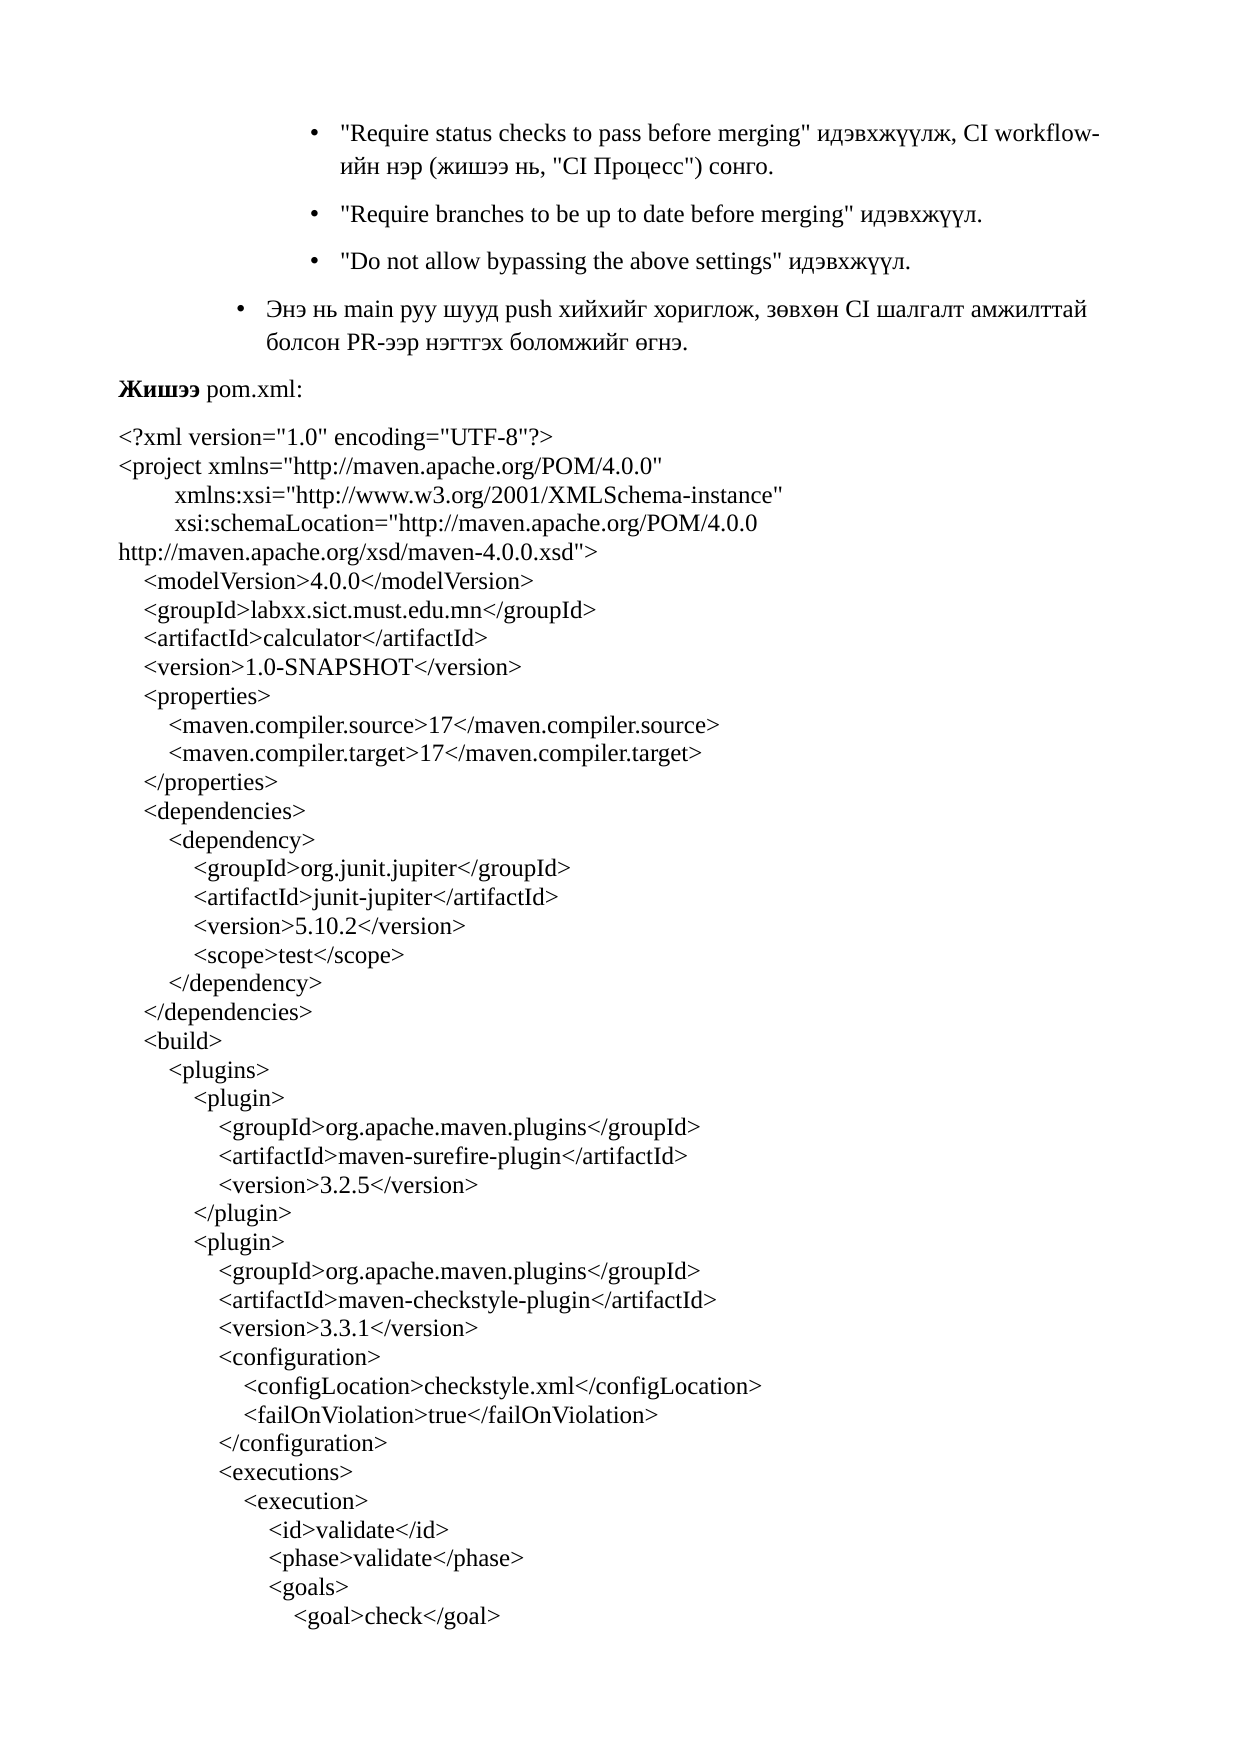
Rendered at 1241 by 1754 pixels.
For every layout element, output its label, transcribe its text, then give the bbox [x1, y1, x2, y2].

text <version>3.3.1</version> [118, 1313, 1122, 1342]
text <id>validate</id> [118, 1515, 1122, 1543]
text <groupId>org.apache.maven.plugins</groupId> [118, 1256, 1122, 1285]
text <scope>test</scope> [118, 940, 1122, 968]
text <build> [118, 1026, 1122, 1055]
text <execution> [118, 1486, 1122, 1515]
text <phase>validate</phase> [118, 1543, 1122, 1572]
text <maven.compiler.target>17</maven.compiler.target> [118, 738, 1122, 767]
text <maven.compiler.source>17</maven.compiler.source> [118, 710, 1122, 738]
text <properties> [118, 681, 1122, 710]
text <artifactId>maven-surefire-plugin</artifactId> [118, 1141, 1122, 1170]
list Энэ нь main руу шууд push хийхийг хориглож, зөвхөн CI шалгалт амжилттай болсон PR-ээр нэгтгэх боломжийг өгнэ. [236, 294, 1122, 356]
text </properties> [118, 767, 1122, 796]
text <artifactId>junit-jupiter</artifactId> [118, 882, 1122, 911]
text xmlns:xsi="http://www.w3.org/2001/XMLSchema-instance" [118, 480, 1122, 508]
text <version>5.10.2</version> [118, 911, 1122, 940]
text </plugin> [118, 1198, 1122, 1227]
text <dependency> [118, 825, 1122, 853]
text <groupId>labxx.sict.must.edu.mn</groupId> [118, 595, 1122, 623]
text <failOnViolation>true</failOnViolation> [118, 1400, 1122, 1428]
text </configuration> [118, 1428, 1122, 1457]
text <plugin> [118, 1083, 1122, 1112]
text <plugins> [118, 1055, 1122, 1083]
text <project xmlns="http://maven.apache.org/POM/4.0.0" [118, 451, 1122, 480]
list "Require branches to be up to date before merging" идэвхжүүл. [310, 199, 1122, 227]
text <configuration> [118, 1342, 1122, 1371]
list "Require status checks to pass before merging" идэвхжүүлж, CI workflow-ийн нэр (жишээ нь, "CI Процесс") сонго. [310, 118, 1122, 180]
text <artifactId>calculator</artifactId> [118, 623, 1122, 652]
list "Do not allow bypassing the above settings" идэвхжүүл. [310, 246, 1122, 275]
text <groupId>org.junit.jupiter</groupId> [118, 853, 1122, 882]
text <version>3.2.5</version> [118, 1170, 1122, 1198]
text <plugin> [118, 1227, 1122, 1256]
text <version>1.0-SNAPSHOT</version> [118, 652, 1122, 681]
text <goal>check</goal> [118, 1601, 1122, 1630]
text </dependency> [118, 968, 1122, 997]
text <goals> [118, 1572, 1122, 1601]
text <?xml version="1.0" encoding="UTF-8"?> [118, 422, 1122, 451]
text </dependencies> [118, 997, 1122, 1026]
text Жишээ pom.xml: [118, 374, 1122, 403]
text <groupId>org.apache.maven.plugins</groupId> [118, 1112, 1122, 1141]
text <configLocation>checkstyle.xml</configLocation> [118, 1371, 1122, 1400]
text <dependencies> [118, 796, 1122, 825]
text <artifactId>maven-checkstyle-plugin</artifactId> [118, 1285, 1122, 1313]
text <executions> [118, 1457, 1122, 1486]
text xsi:schemaLocation="http://maven.apache.org/POM/4.0.0 http://maven.apache.org/xsd/maven-4.0.0.xsd"> [118, 508, 1122, 566]
text <modelVersion>4.0.0</modelVersion> [118, 566, 1122, 595]
